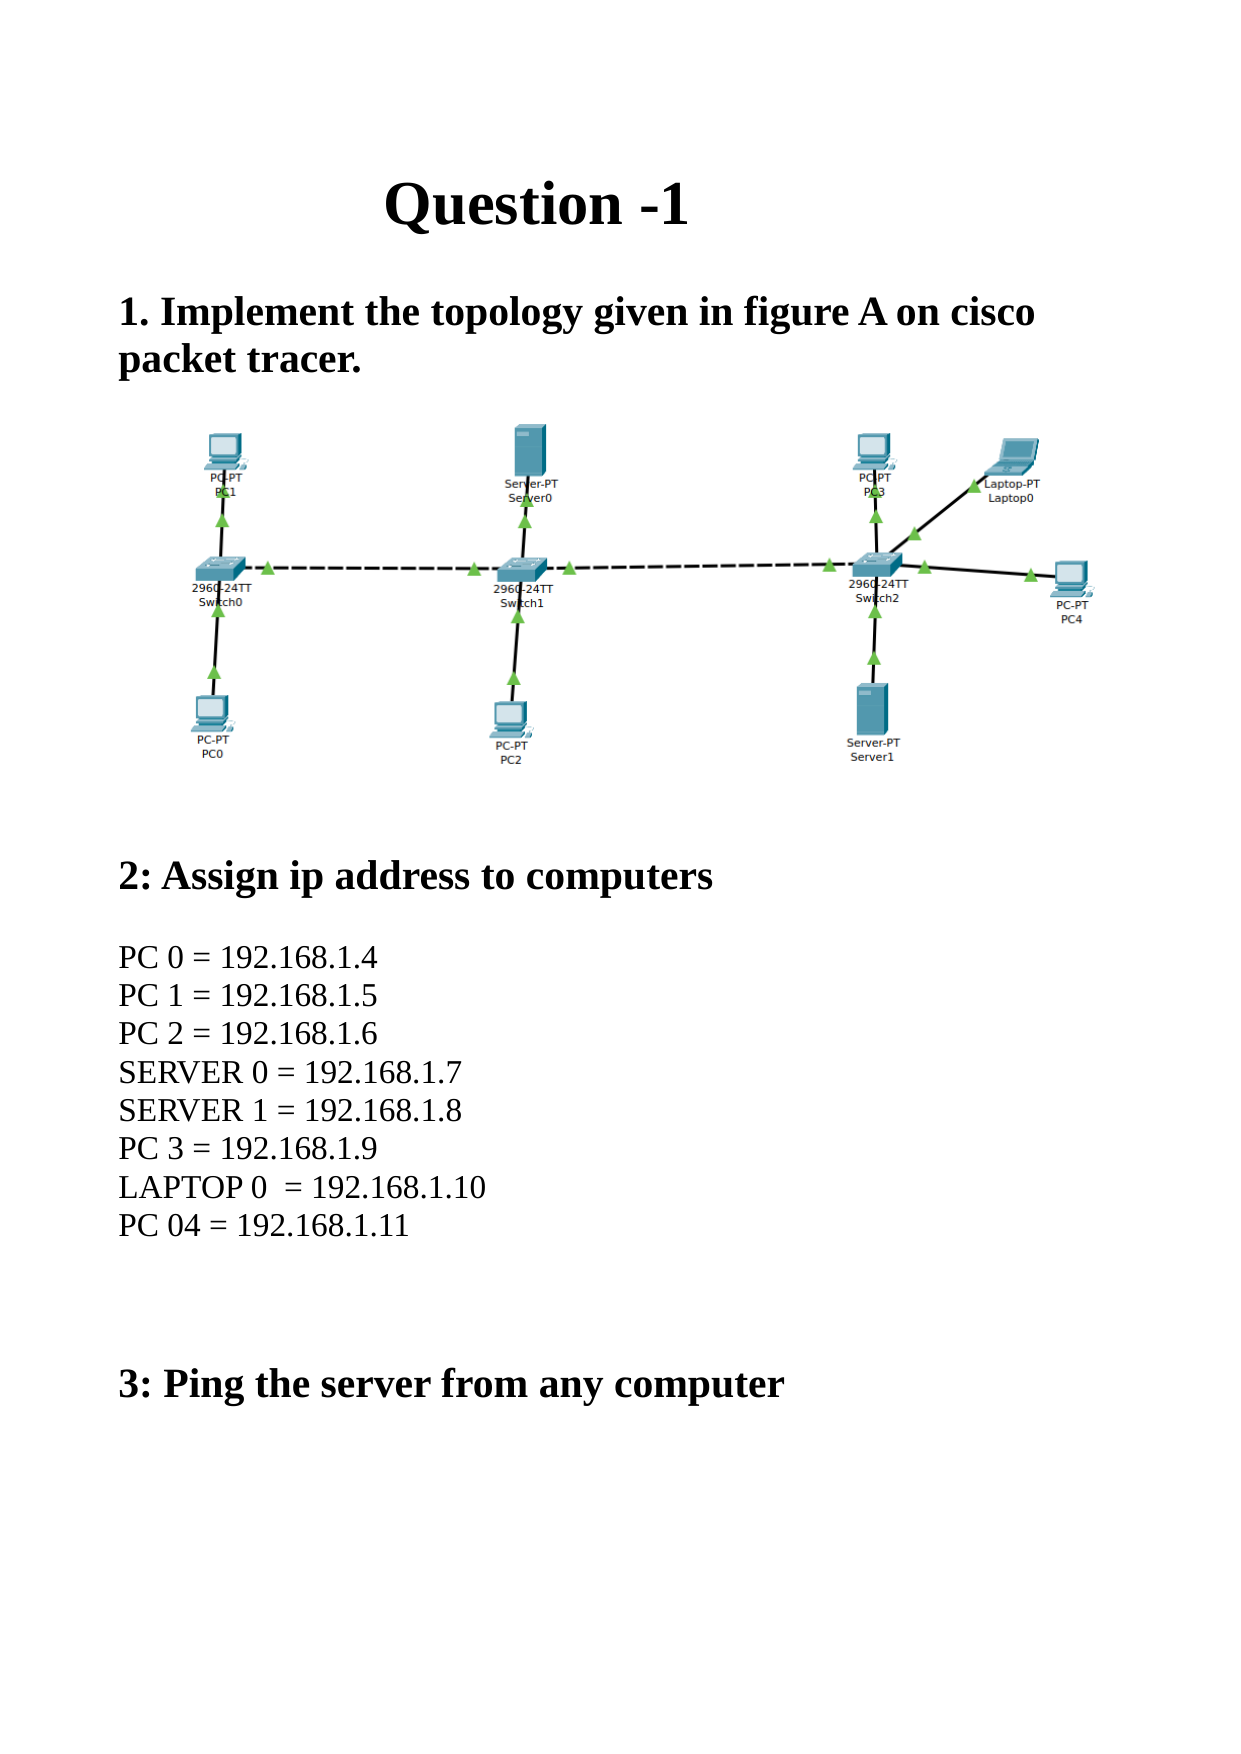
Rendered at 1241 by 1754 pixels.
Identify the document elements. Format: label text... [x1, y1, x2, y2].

picture [118, 420, 1123, 774]
text PC 04 = 192.168.1.11 [118, 1205, 1122, 1243]
text SERVER 1 = 192.168.1.8 [118, 1090, 1122, 1128]
text 2: Assign ip address to computers [118, 851, 1122, 898]
text LAPTOP 0 = 192.168.1.10 [118, 1167, 1122, 1205]
text PC 1 = 192.168.1.5 [118, 975, 1122, 1013]
text PC 3 = 192.168.1.9 [118, 1128, 1122, 1167]
text 3: Ping the server from any computer [118, 1358, 1122, 1406]
text PC 0 = 192.168.1.4 [118, 937, 1122, 975]
text Question -1 [118, 166, 1122, 238]
text 1. Implement the topology given in figure A on cisco packet tracer. [118, 286, 1122, 382]
text PC 2 = 192.168.1.6 [118, 1013, 1122, 1052]
text SERVER 0 = 192.168.1.7 [118, 1052, 1122, 1090]
